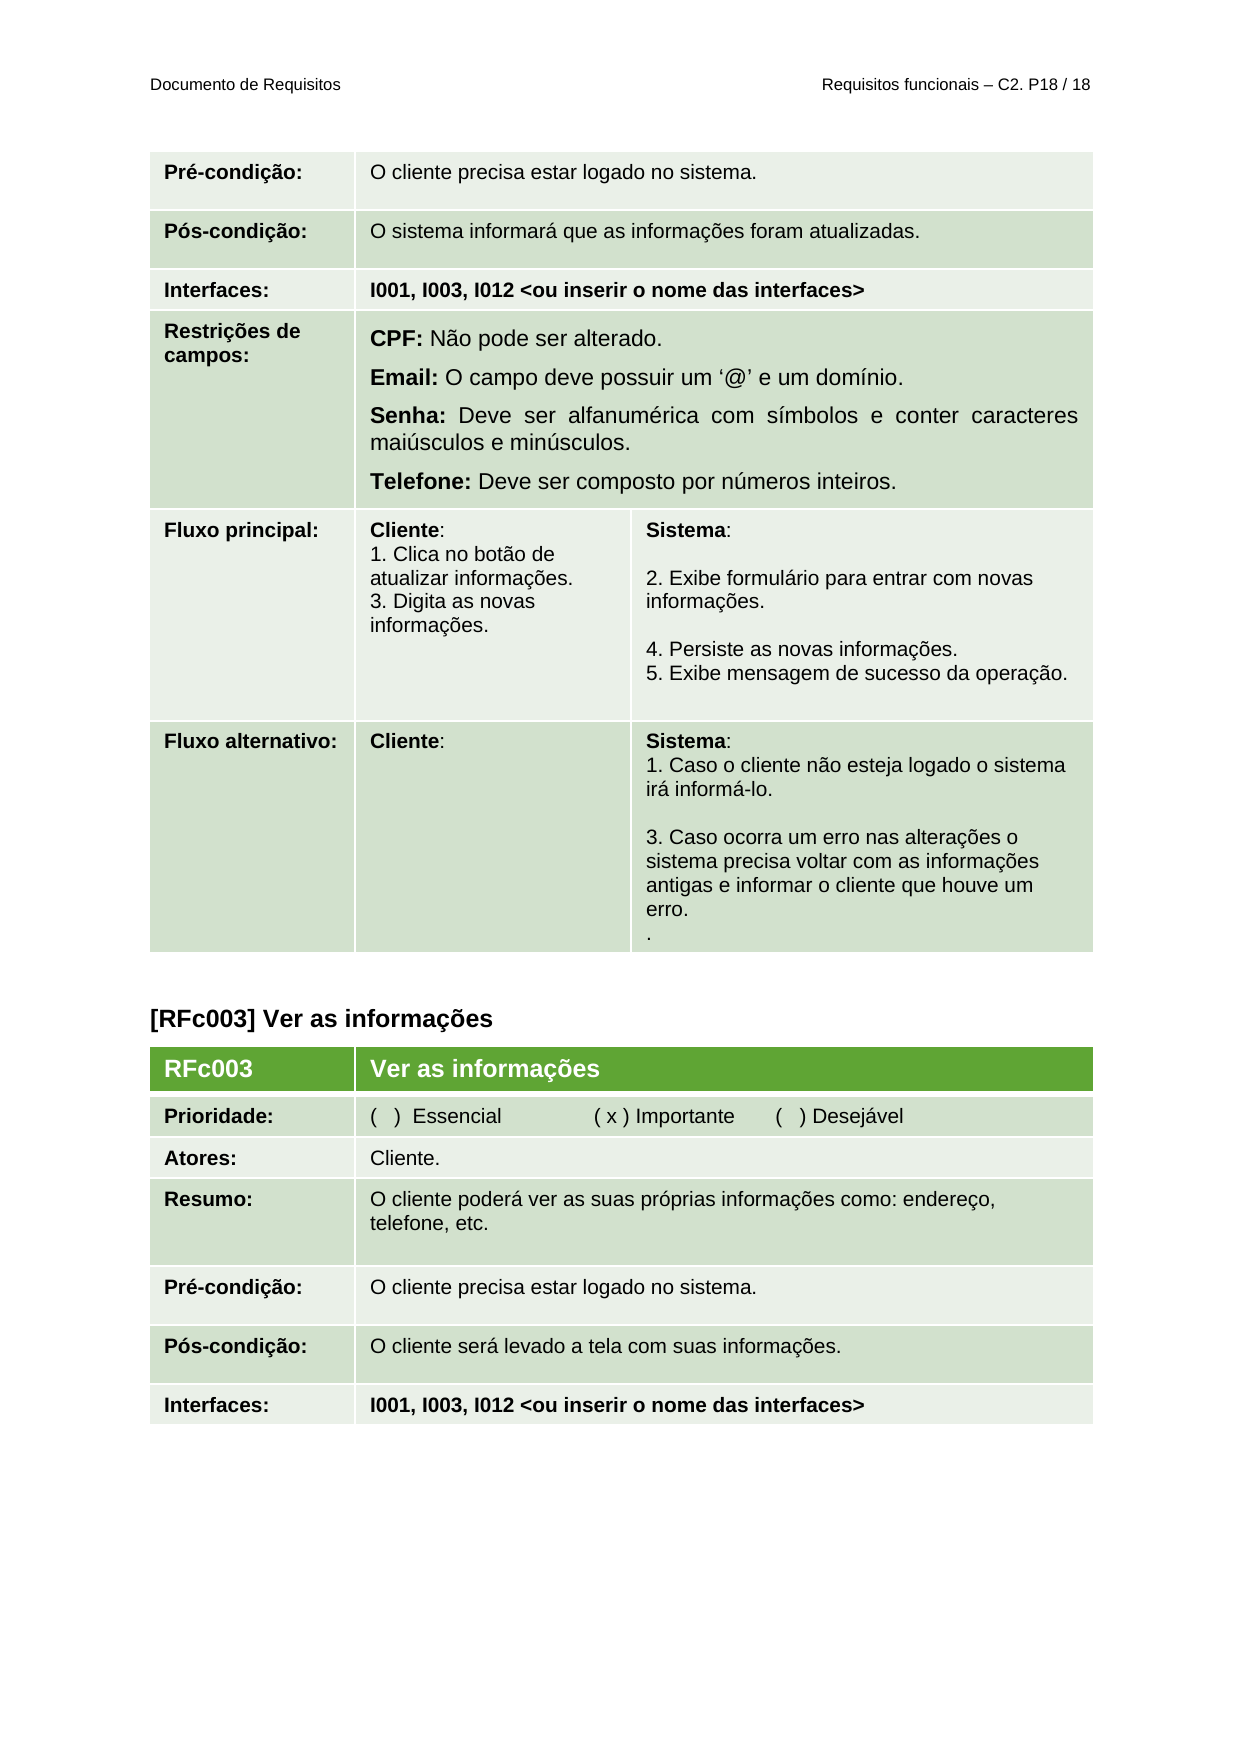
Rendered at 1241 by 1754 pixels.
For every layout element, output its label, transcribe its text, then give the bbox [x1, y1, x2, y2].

table_cell Prioridade: [150, 1097, 354, 1136]
table_cell Pré-condição: [150, 1267, 354, 1324]
table_cell Restrições de campos: [150, 311, 354, 508]
table_cell Fluxo principal: [150, 510, 354, 720]
text [RFc003] Ver as informações [150, 1003, 1090, 1032]
table_cell O cliente precisa estar logado no sistema. [356, 152, 1093, 209]
table_cell Resumo: [150, 1179, 354, 1265]
table_cell O cliente precisa estar logado no sistema. [356, 1267, 1093, 1324]
table_cell Interfaces: [150, 1385, 354, 1424]
table_cell Pré-condição: [150, 152, 354, 209]
table_cell I001, I003, I012 <ou inserir o nome das interfaces> [356, 1385, 1093, 1424]
table_cell Interfaces: [150, 270, 354, 309]
table_cell Cliente. [356, 1138, 1093, 1177]
table_cell Atores: [150, 1138, 354, 1177]
table_header RFc003 [150, 1047, 354, 1091]
table_cell O cliente será levado a tela com suas informações. [356, 1326, 1093, 1383]
table_cell Sistema: 2. Exibe formulário para entrar com novas informações. 4. Persiste as novas informações. 5. Exibe mensagem de sucesso da operação. [632, 510, 1093, 720]
table_cell Fluxo alternativo: [150, 722, 354, 952]
table_cell Pós-condição: [150, 1326, 354, 1383]
table_cell Cliente: [356, 722, 630, 952]
table_cell I001, I003, I012 <ou inserir o nome das interfaces> [356, 270, 1093, 309]
table_cell ( ) Essencial ( x ) Importante ( ) Desejável [356, 1097, 1093, 1136]
table_cell O sistema informará que as informações foram atualizadas. [356, 211, 1093, 268]
table_cell Cliente: 1. Clica no botão de atualizar informações. 3. Digita as novas informações. [356, 510, 630, 720]
table_cell Sistema: 1. Caso o cliente não esteja logado o sistema irá informá-lo. 3. Caso ocorra um erro nas alterações o sistema precisa voltar com as informações antigas e informar o cliente que houve um erro. . [632, 722, 1093, 952]
table_cell CPF: Não pode ser alterado. Email: O campo deve possuir um ‘@’ e um domínio. Senha: Deve ser alfanumérica com símbolos e conter caracteres maiúsculos e minúsculos. Telefone: Deve ser composto por números inteiros. [356, 311, 1093, 508]
table_header Ver as informações [356, 1047, 1093, 1091]
table_cell Pós-condição: [150, 211, 354, 268]
table_cell O cliente poderá ver as suas próprias informações como: endereço, telefone, etc. [356, 1179, 1093, 1265]
